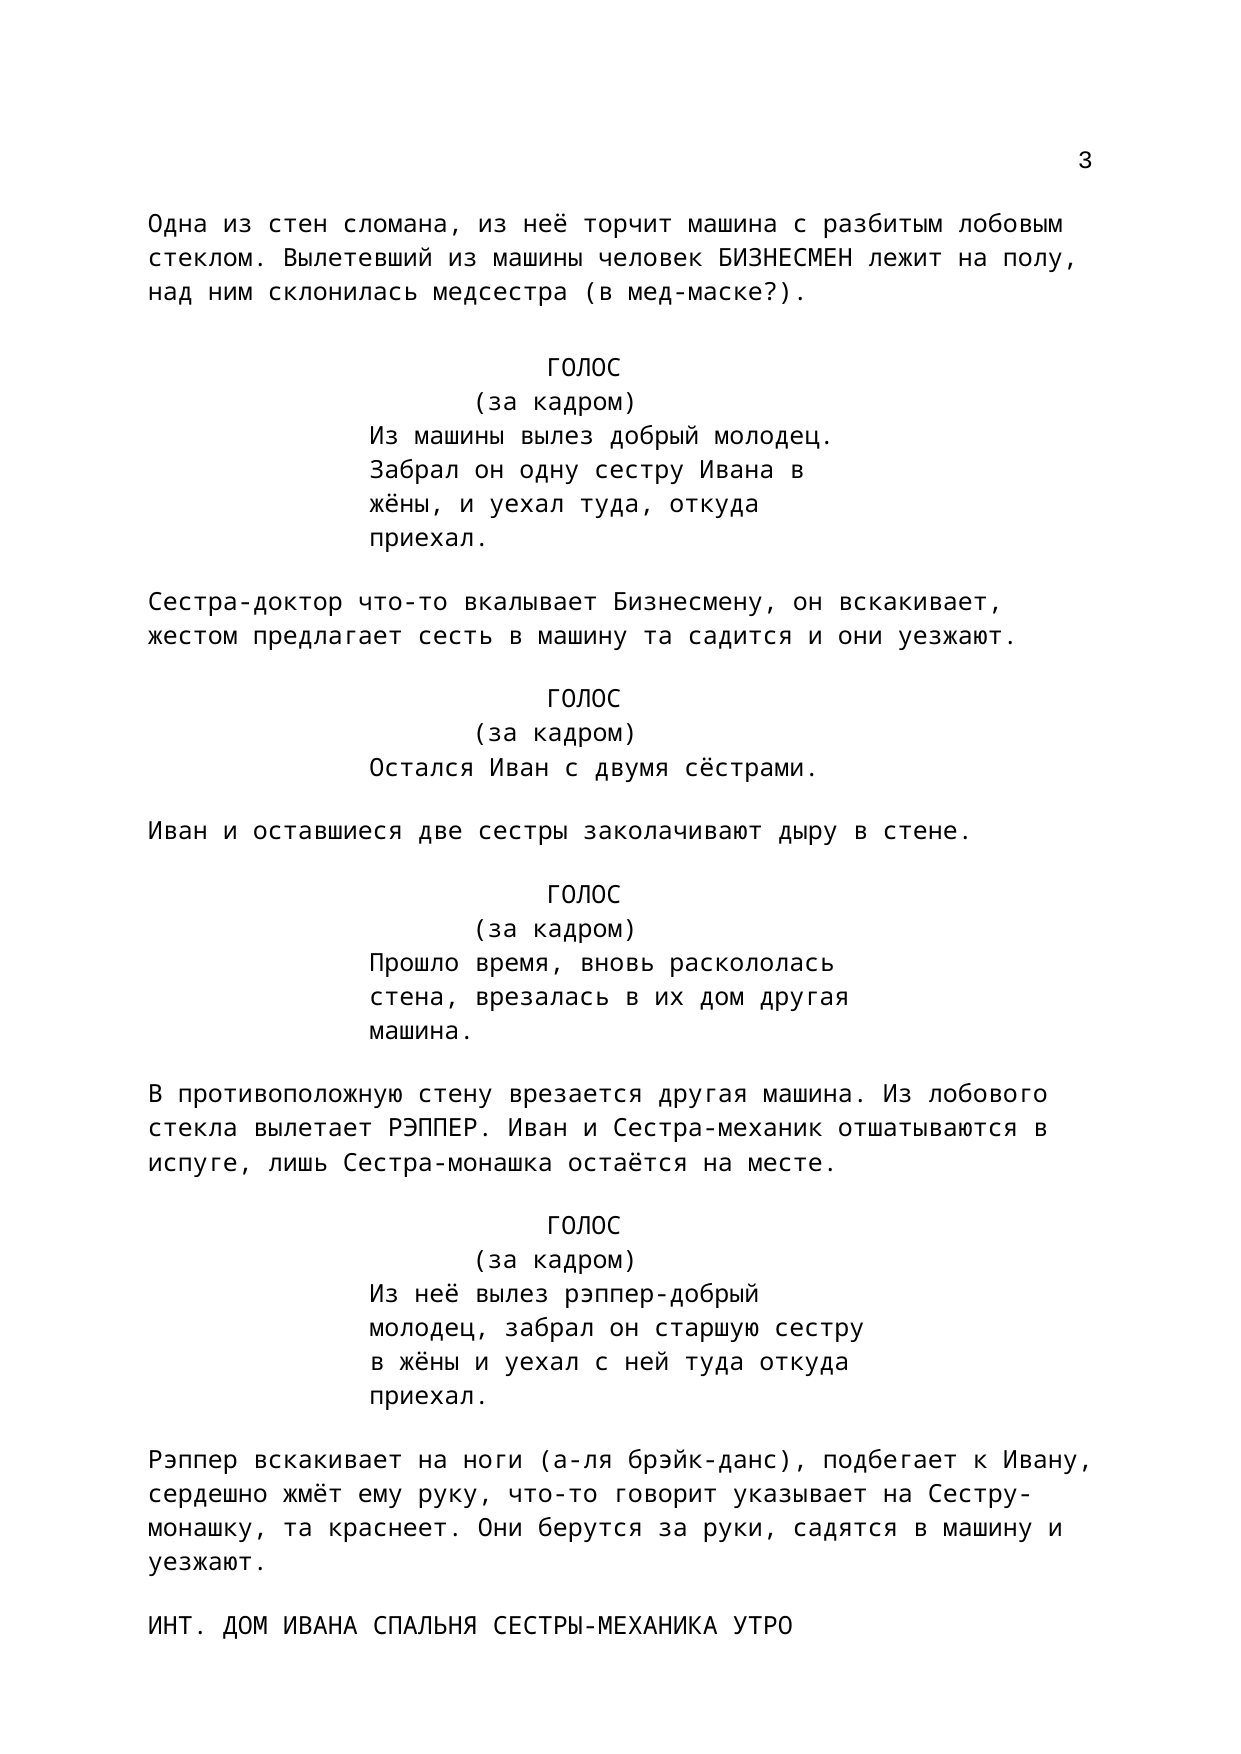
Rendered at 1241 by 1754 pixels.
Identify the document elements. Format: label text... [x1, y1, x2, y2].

text Сестра-доктор что-то вкалывает Бизнесмену, он вскакивает, жестом предлагает сесть в машину та садится и они уезжают. [148, 583, 1093, 652]
text ГОЛОС [546, 876, 1093, 910]
text ГОЛОС [546, 681, 1093, 715]
text ИНТ. ДОМ ИВАНА СПАЛЬНЯ СЕСТРЫ-МЕХАНИКА УТРО [148, 1607, 1093, 1641]
text Прошло время, вновь раскололась стена, врезалась в их дом другая машина. [369, 944, 871, 1047]
text (за кадром) [472, 910, 871, 944]
text В противоположную стену врезается другая машина. Из лобового стекла вылетает РЭППЕР. Иван и Сестра-механик отшатываются в испуге, лишь Сестра-монашка остаётся на месте. [148, 1076, 1093, 1178]
text (за кадром) [472, 384, 871, 418]
text ГОЛОС [546, 1208, 1093, 1242]
text Из машины вылез добрый молодец. Забрал он одну сестру Ивана в жёны, и уехал туда, откуда приехал. [369, 418, 871, 554]
text Рэппер вскакивает на ноги (а-ля брэйк-данс), подбегает к Ивану, сердешно жмёт ему руку, что-то говорит указывает на Сестру-монашку, та краснеет. Они берутся за руки, садятся в машину и уезжают. [148, 1442, 1093, 1578]
text Остался Иван с двумя сёстрами. [369, 749, 871, 783]
text (за кадром) [472, 1242, 871, 1276]
text Одна из стен сломана, из неё торчит машина с разбитым лобовым стеклом. Вылетевший из машины человек БИЗНЕСМЕН лежит на полу, над ним склонилась медсестра (в мед-маске?). [148, 205, 1093, 308]
text (за кадром) [472, 715, 871, 749]
text Из неё вылез рэппер-добрый молодец, забрал он старшую сестру в жёны и уехал с ней туда откуда приехал. [369, 1276, 871, 1412]
text ГОЛОС [546, 349, 1093, 384]
text Иван и оставшиеся две сестры заколачивают дыру в стене. [148, 813, 1093, 847]
